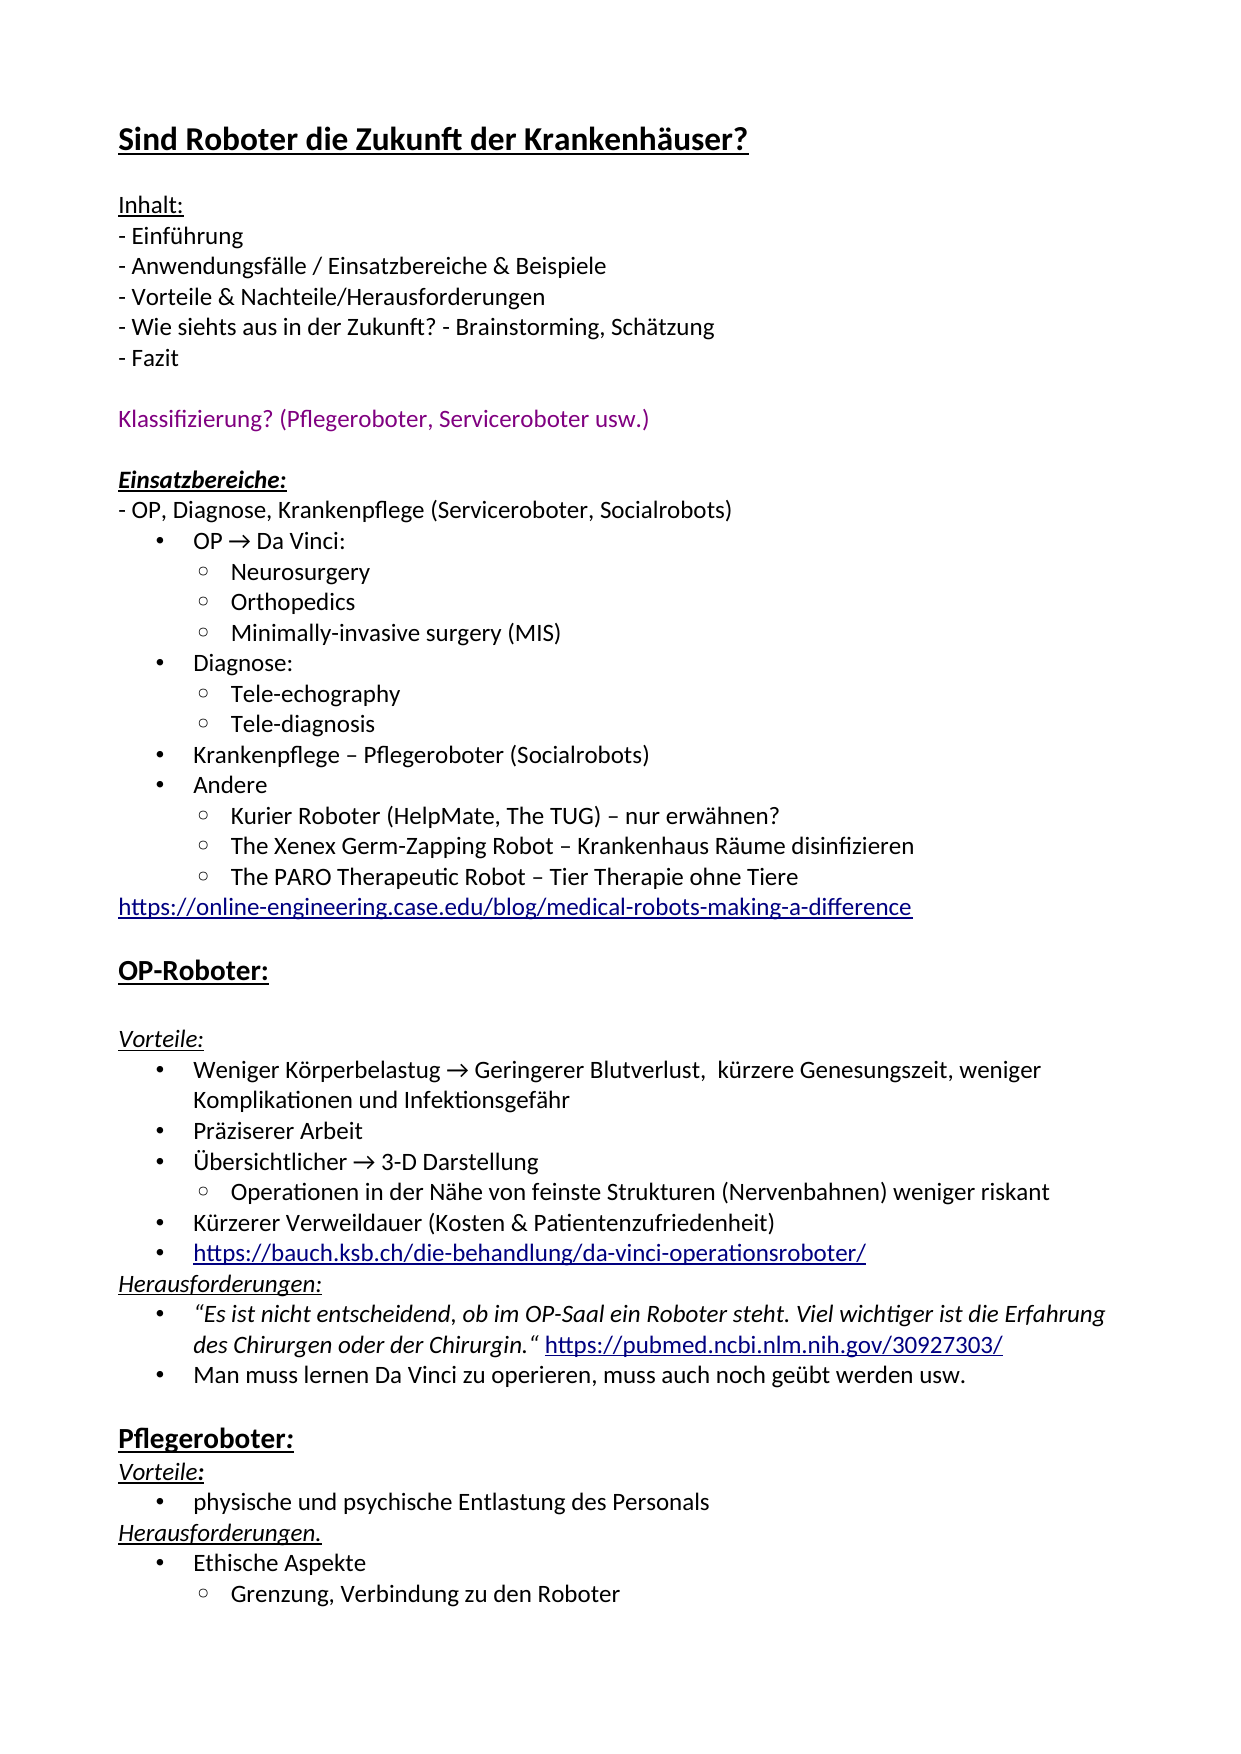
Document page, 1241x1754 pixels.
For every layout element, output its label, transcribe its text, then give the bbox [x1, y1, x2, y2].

text Herausforderungen: [118, 1268, 1122, 1298]
text OP-Roboter: [118, 952, 1122, 988]
list Neurosurgery [193, 556, 1122, 586]
text Einsatzbereiche: [118, 464, 1122, 494]
list Weniger Körperbelastug → Geringerer Blutverlust, kürzere Genesungszeit, weniger Komplikationen und Infektionsgefähr [156, 1054, 1122, 1115]
text https://online-engineering.case.edu/blog/medical-robots-making-a-difference [118, 891, 1122, 922]
text Vorteile: [118, 1456, 1122, 1487]
list https://bauch.ksb.ch/die-behandlung/da-vinci-operationsroboter/ [156, 1237, 1122, 1268]
text Inhalt: [118, 189, 1122, 220]
text Klassifizierung? (Pflegeroboter, Serviceroboter usw.) [118, 403, 1122, 433]
text - Wie siehts aus in der Zukunft? - Brainstorming, Schätzung [118, 311, 1122, 342]
text - Fazit [118, 342, 1122, 372]
text - Vorteile & Nachteile/Herausforderungen [118, 281, 1122, 311]
text Sind Roboter die Zukunft der Krankenhäuser? [118, 118, 1122, 159]
list “Es ist nicht entscheidend, ob im OP-Saal ein Roboter steht. Viel wichtiger ist die Erfahrung des Chirurgen oder der Chirurgin.“ https://pubmed.ncbi.nlm.nih.gov/30927303/ [156, 1298, 1122, 1359]
text - OP, Diagnose, Krankenpflege (Serviceroboter, Socialrobots) [118, 494, 1122, 525]
text Vorteile: [118, 1024, 1122, 1054]
list Ethische Aspekte [156, 1548, 1122, 1578]
list Kurier Roboter (HelpMate, The TUG) – nur erwähnen? [193, 800, 1122, 830]
list Kürzerer Verweildauer (Kosten & Patientenzufriedenheit) [156, 1207, 1122, 1237]
list Präziserer Arbeit [156, 1115, 1122, 1146]
list Tele-echography [193, 678, 1122, 708]
text Pflegeroboter: [118, 1420, 1122, 1456]
list OP → Da Vinci: [156, 525, 1122, 556]
list Übersichtlicher → 3-D Darstellung [156, 1146, 1122, 1176]
text Herausforderungen. [118, 1517, 1122, 1548]
list Andere [156, 769, 1122, 800]
list Grenzung, Verbindung zu den Roboter [193, 1578, 1122, 1609]
list Minimally-invasive surgery (MIS) [193, 617, 1122, 647]
text - Einführung [118, 220, 1122, 250]
list Krankenpflege – Pflegeroboter (Socialrobots) [156, 739, 1122, 769]
list Orthopedics [193, 586, 1122, 617]
list Man muss lernen Da Vinci zu operieren, muss auch noch geübt werden usw. [156, 1359, 1122, 1390]
list The Xenex Germ-Zapping Robot – Krankenhaus Räume disinfizieren [193, 830, 1122, 861]
list Operationen in der Nähe von feinste Strukturen (Nervenbahnen) weniger riskant [193, 1176, 1122, 1207]
list physische und psychische Entlastung des Personals [156, 1487, 1122, 1517]
list Diagnose: [156, 647, 1122, 678]
list The PARO Therapeutic Robot – Tier Therapie ohne Tiere [193, 861, 1122, 891]
text - Anwendungsfälle / Einsatzbereiche & Beispiele [118, 250, 1122, 281]
list Tele-diagnosis [193, 708, 1122, 739]
